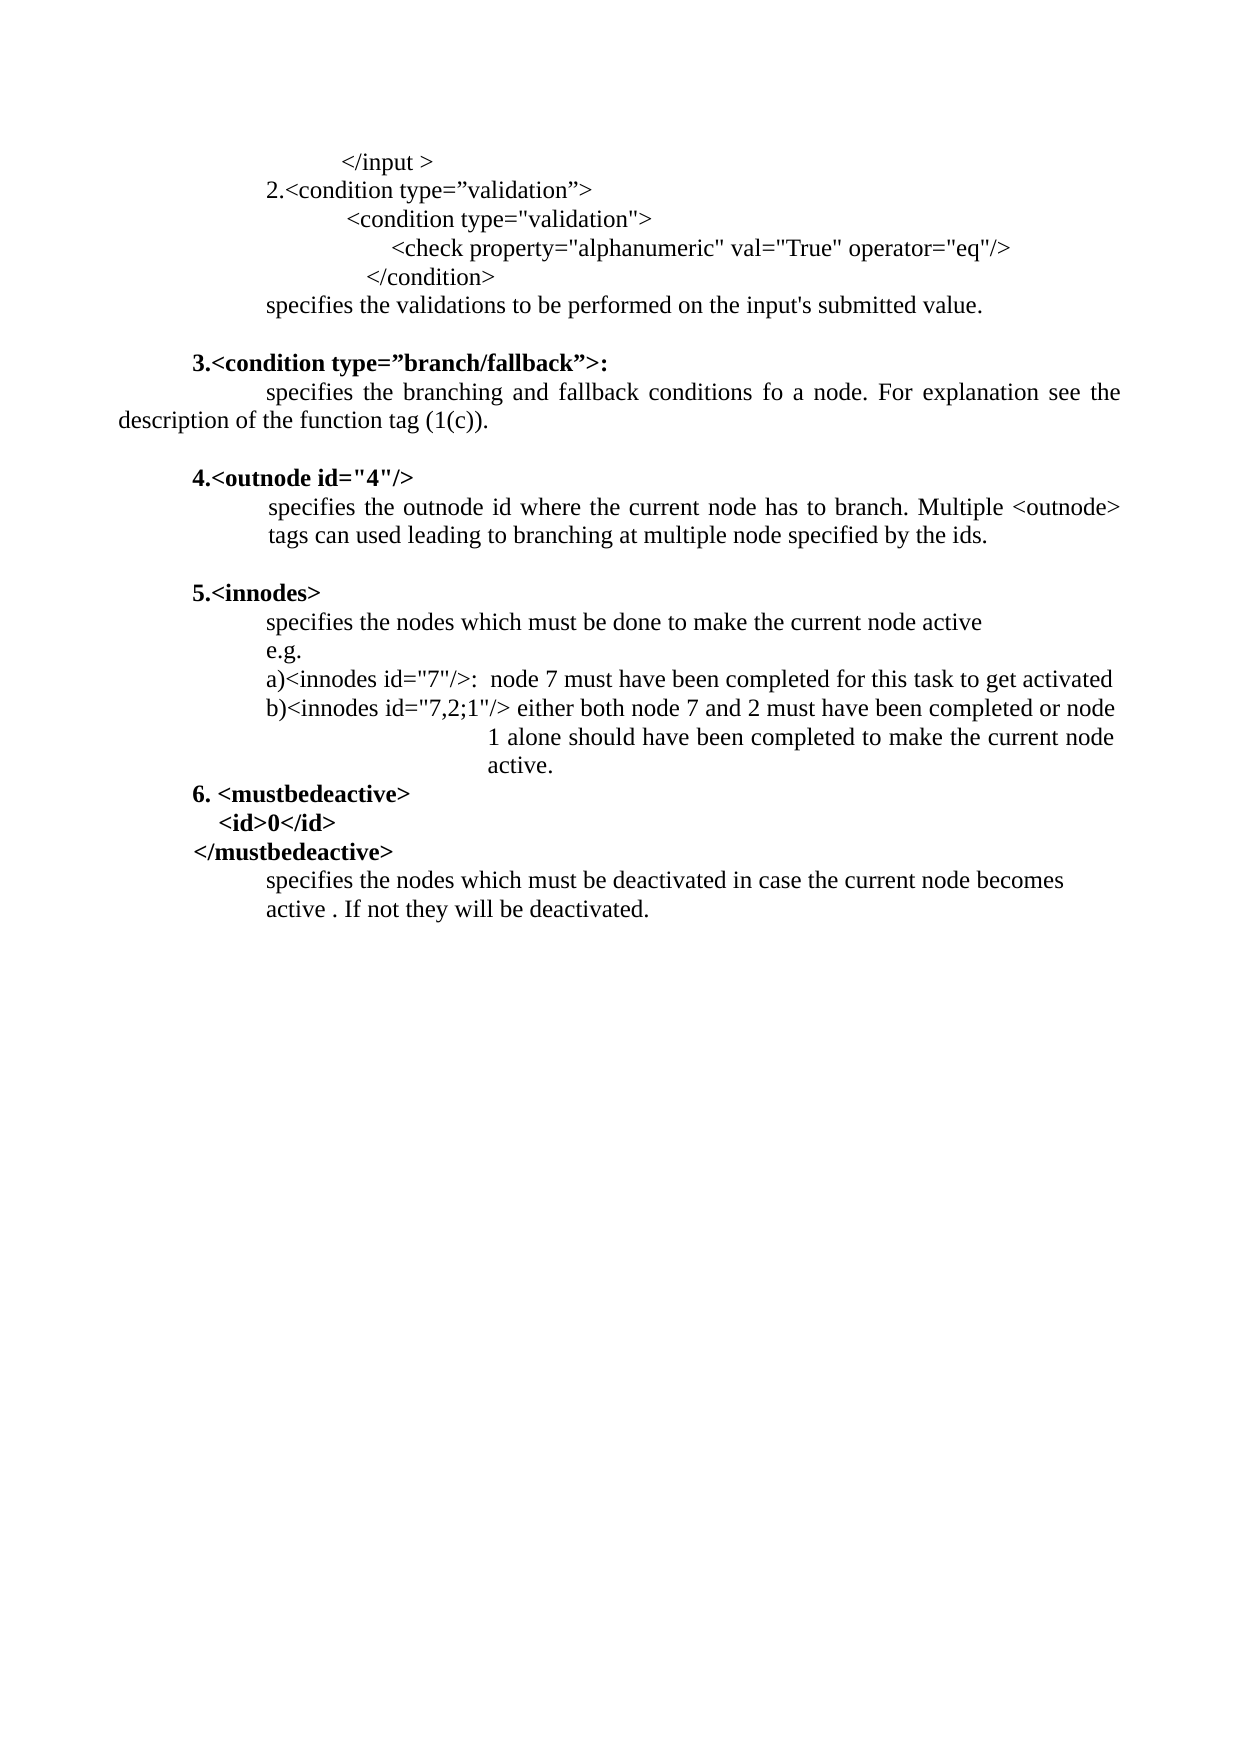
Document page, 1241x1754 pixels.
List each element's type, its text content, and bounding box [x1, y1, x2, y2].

text specifies the validations to be performed on the input's submitted value. [118, 291, 1122, 319]
text 6. <mustbedeactive> [118, 779, 1122, 808]
text </input > [118, 147, 1122, 176]
text <id>0</id> [118, 808, 1122, 837]
text <condition type="validation"> [118, 204, 1122, 233]
text e.g. [118, 636, 1122, 664]
list specifies the outnode id where the current node has to branch. Multiple <outnode> tags can used leading to branching at multiple node specified by the ids. [231, 492, 1122, 549]
text 3.<condition type=”branch/fallback”>: [118, 348, 1122, 377]
text a)<innodes id="7"/>: node 7 must have been completed for this task to get activated [118, 664, 1122, 693]
text specifies the nodes which must be deactivated in case the current node becomes active . If not they will be deactivated. [118, 866, 1122, 923]
text specifies the nodes which must be done to make the current node active [118, 607, 1122, 636]
text 5.<innodes> [118, 578, 1122, 607]
text </condition> [118, 262, 1122, 291]
text b)<innodes id="7,2;1"/> either both node 7 and 2 must have been completed or node 1 alone should have been completed to make the current node active. [118, 693, 1122, 779]
text </mustbedeactive> [118, 837, 1122, 866]
text specifies the branching and fallback conditions fo a node. For explanation see the description of the function tag (1(c)). [118, 377, 1122, 434]
text 4.<outnode id="4"/> [118, 463, 1122, 492]
text <check property="alphanumeric" val="True" operator="eq"/> [118, 233, 1122, 262]
text 2.<condition type=”validation”> [118, 176, 1122, 204]
